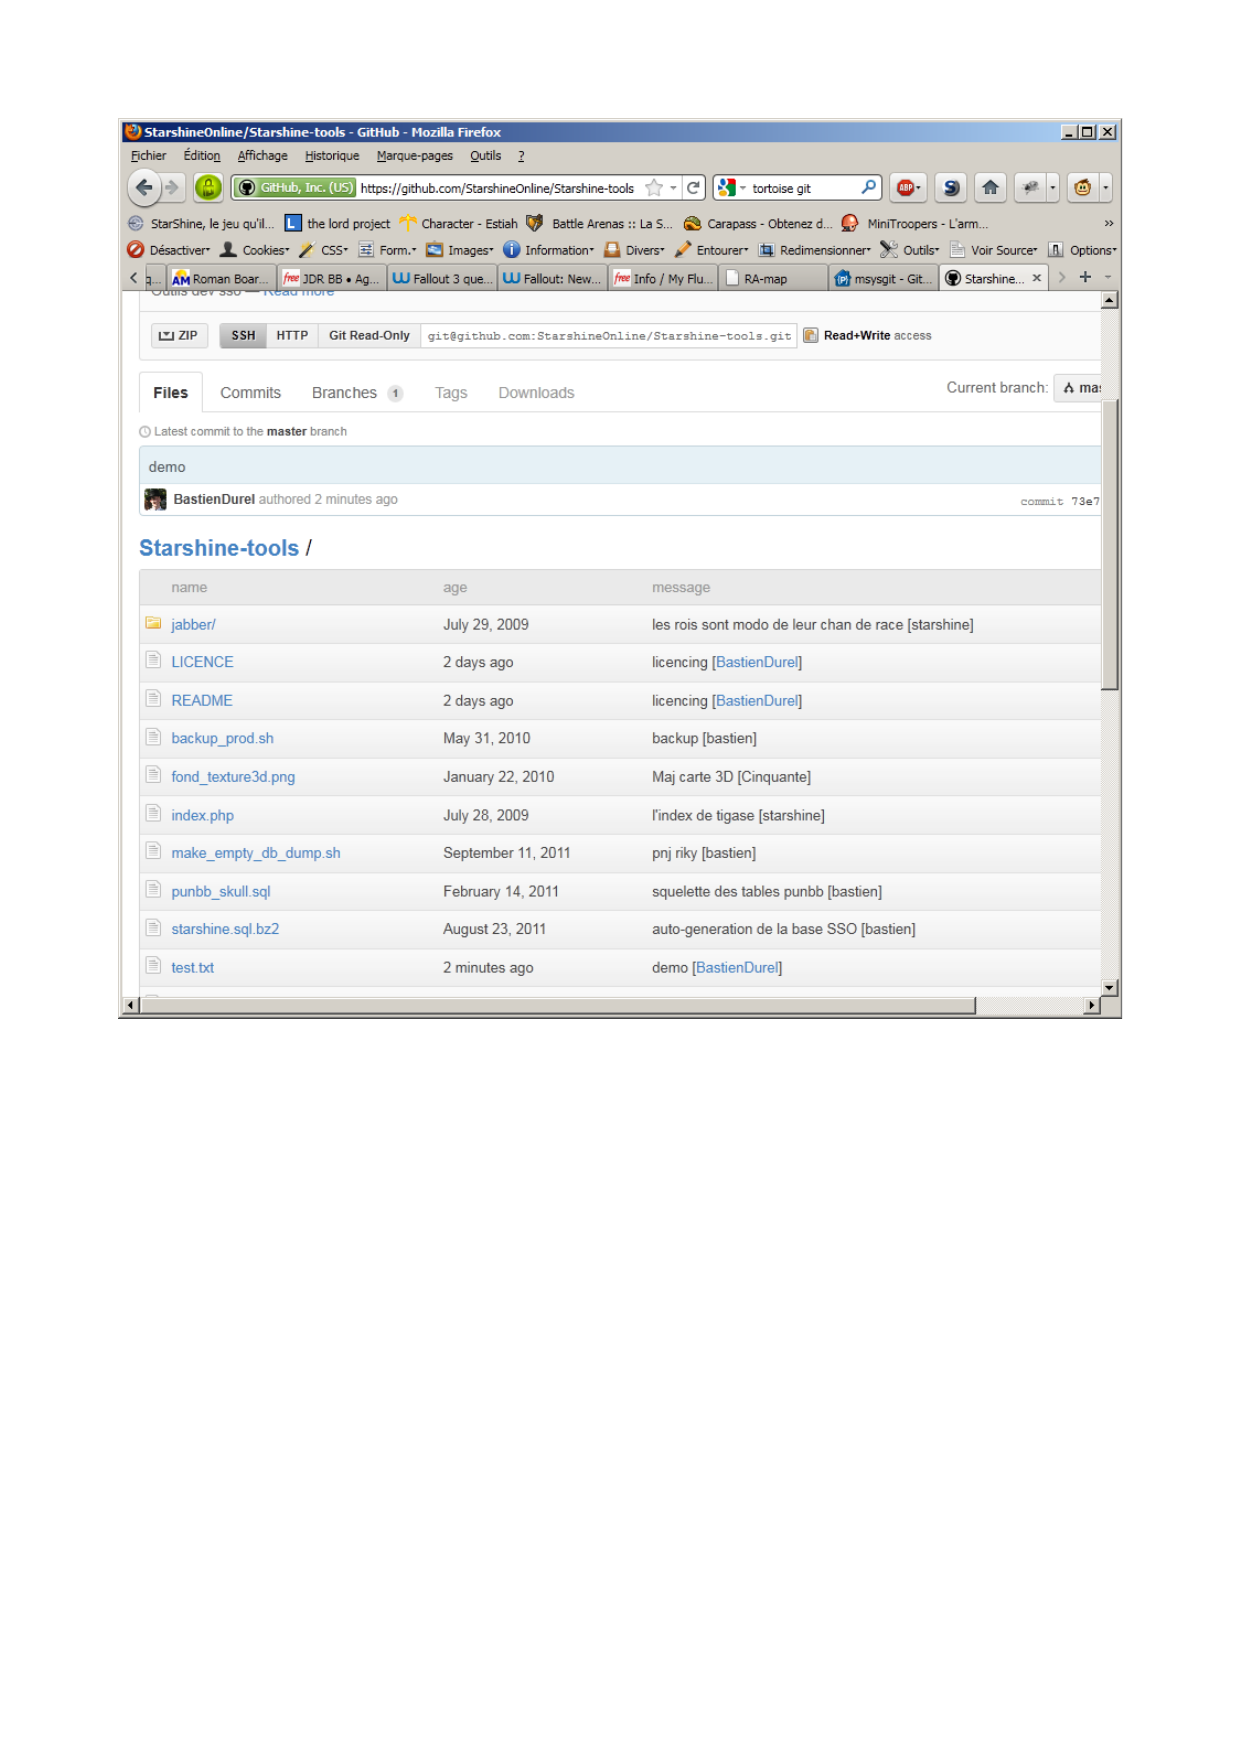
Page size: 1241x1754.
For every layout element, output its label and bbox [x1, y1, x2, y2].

picture [118, 118, 1123, 1019]
